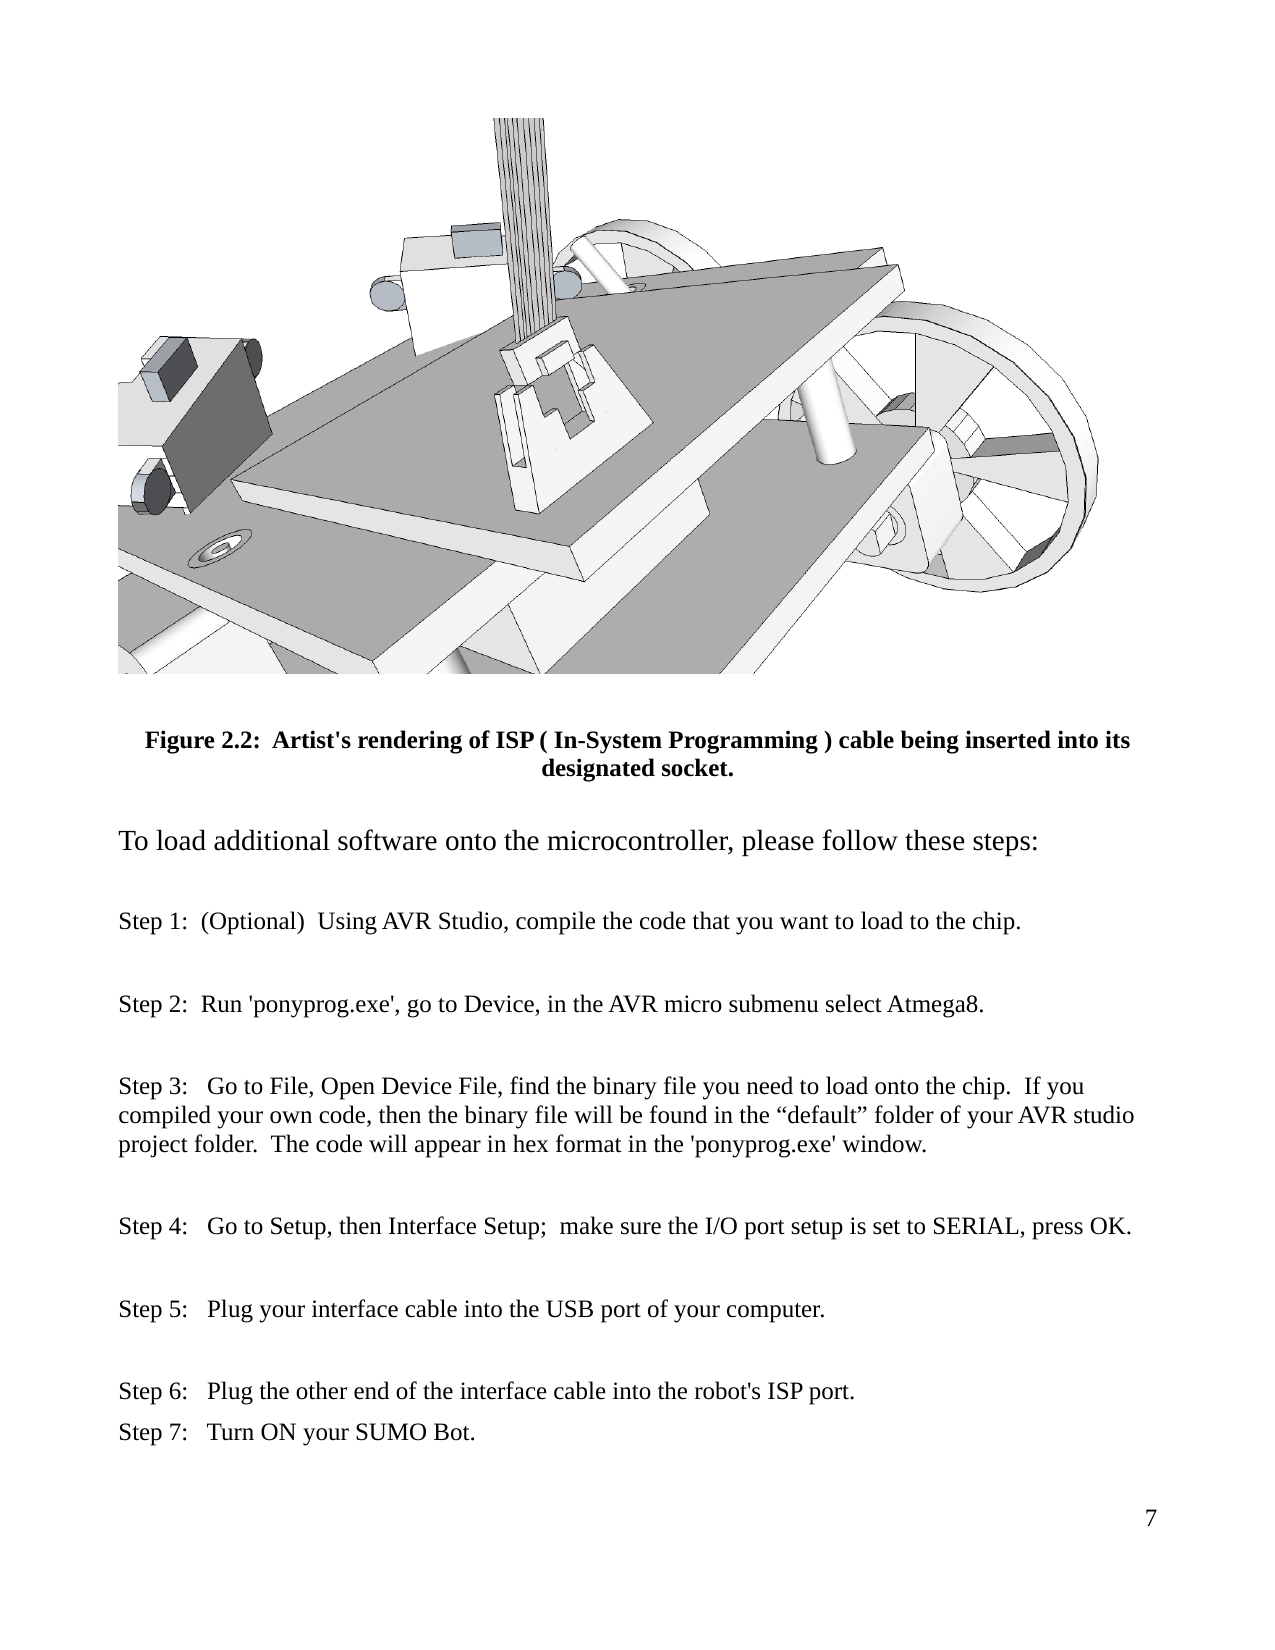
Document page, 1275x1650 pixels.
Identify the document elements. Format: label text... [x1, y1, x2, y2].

text Step 6: Plug the other end of the interface cable into the robot's ISP port. [118, 1376, 1157, 1405]
text Step 1: (Optional) Using AVR Studio, compile the code that you want to load to the chip. [118, 906, 1157, 935]
picture [118, 118, 1157, 674]
text Step 2: Run 'ponyprog.exe', go to Device, in the AVR micro submenu select Atmega8. [118, 989, 1157, 1017]
text Figure 2.2: Artist's rendering of ISP ( In-System Programming ) cable being inserted into its designated socket. [118, 725, 1157, 782]
text Step 7: Turn ON your SUMO Bot. [118, 1417, 1157, 1446]
text Step 5: Plug your interface cable into the USB port of your computer. [118, 1294, 1157, 1322]
text Step 4: Go to Setup, then Interface Setup; make sure the I/O port setup is set to SERIAL, press OK. [118, 1211, 1157, 1240]
text Step 3: Go to File, Open Device File, find the binary file you need to load onto the chip. If you compiled your own code, then the binary file will be found in the “default” folder of your AVR studio project folder. The code will appear in hex format in the 'ponyprog.exe' window. [118, 1071, 1157, 1157]
text To load additional software onto the microcontroller, please follow these steps: [118, 823, 1157, 857]
